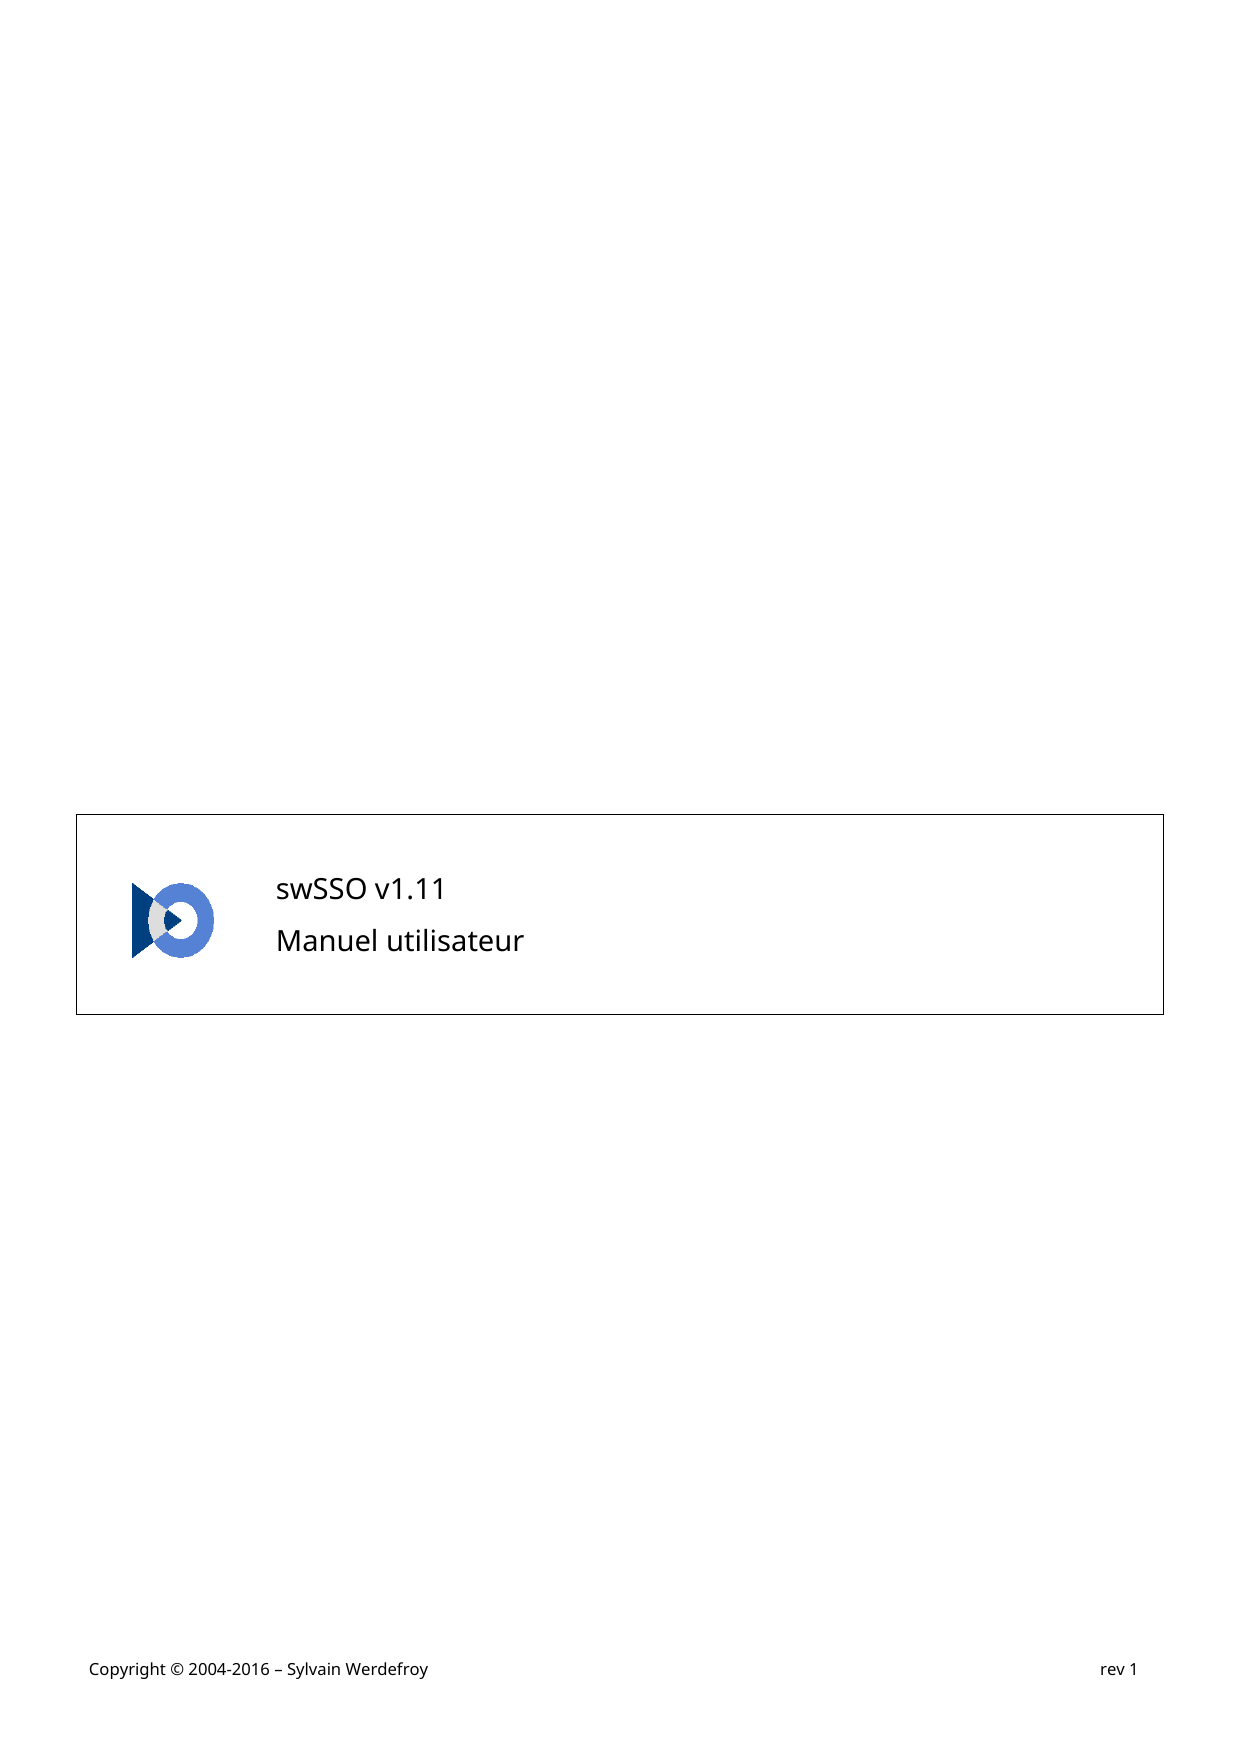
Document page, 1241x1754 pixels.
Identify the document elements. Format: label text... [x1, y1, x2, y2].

picture [123, 873, 222, 968]
table_header [988, 815, 1163, 1014]
table_header [77, 815, 260, 1014]
table_header swSSO v1.11 Manuel utilisateur [260, 815, 988, 1014]
